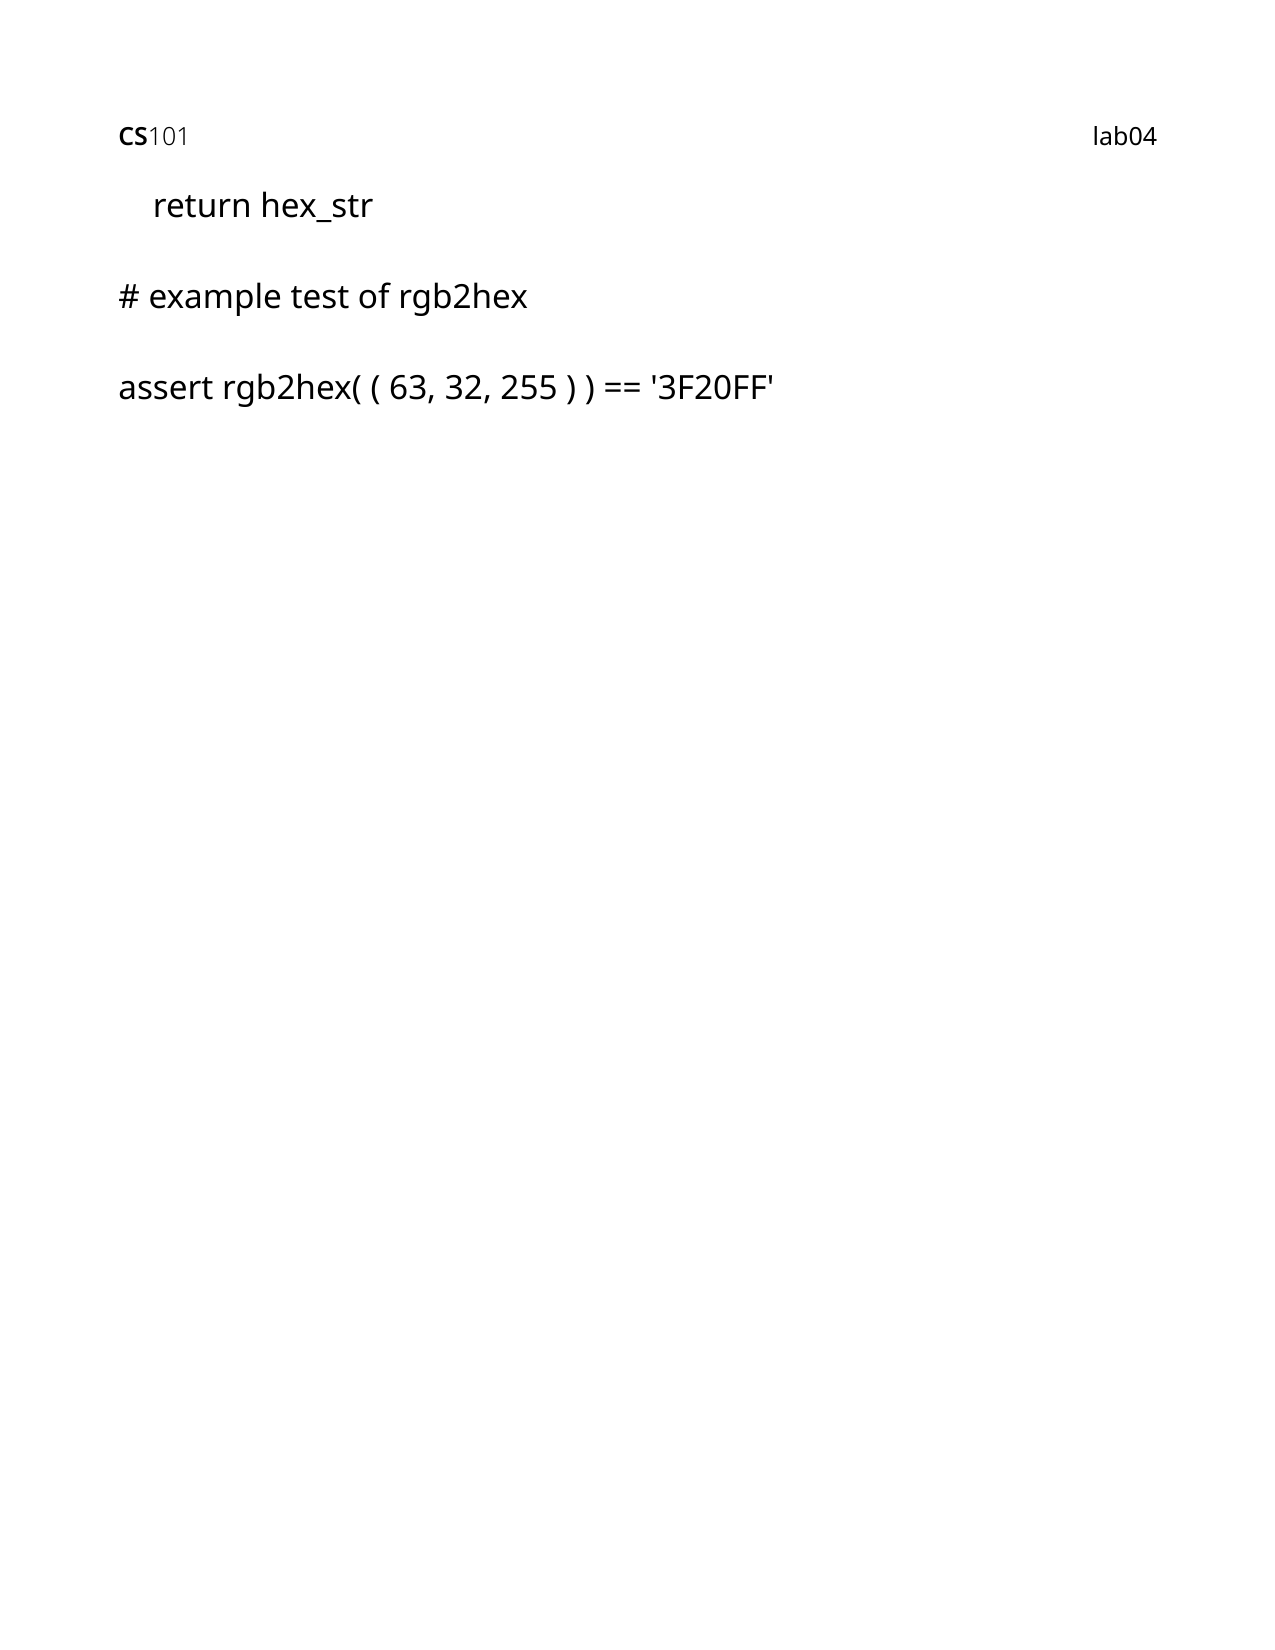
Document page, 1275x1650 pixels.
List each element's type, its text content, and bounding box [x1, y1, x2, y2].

text assert rgb2hex( ( 63, 32, 255 ) ) == '3F20FF' [118, 364, 1157, 409]
text return hex_str [118, 182, 1157, 228]
text # example test of rgb2hex [118, 273, 1157, 318]
